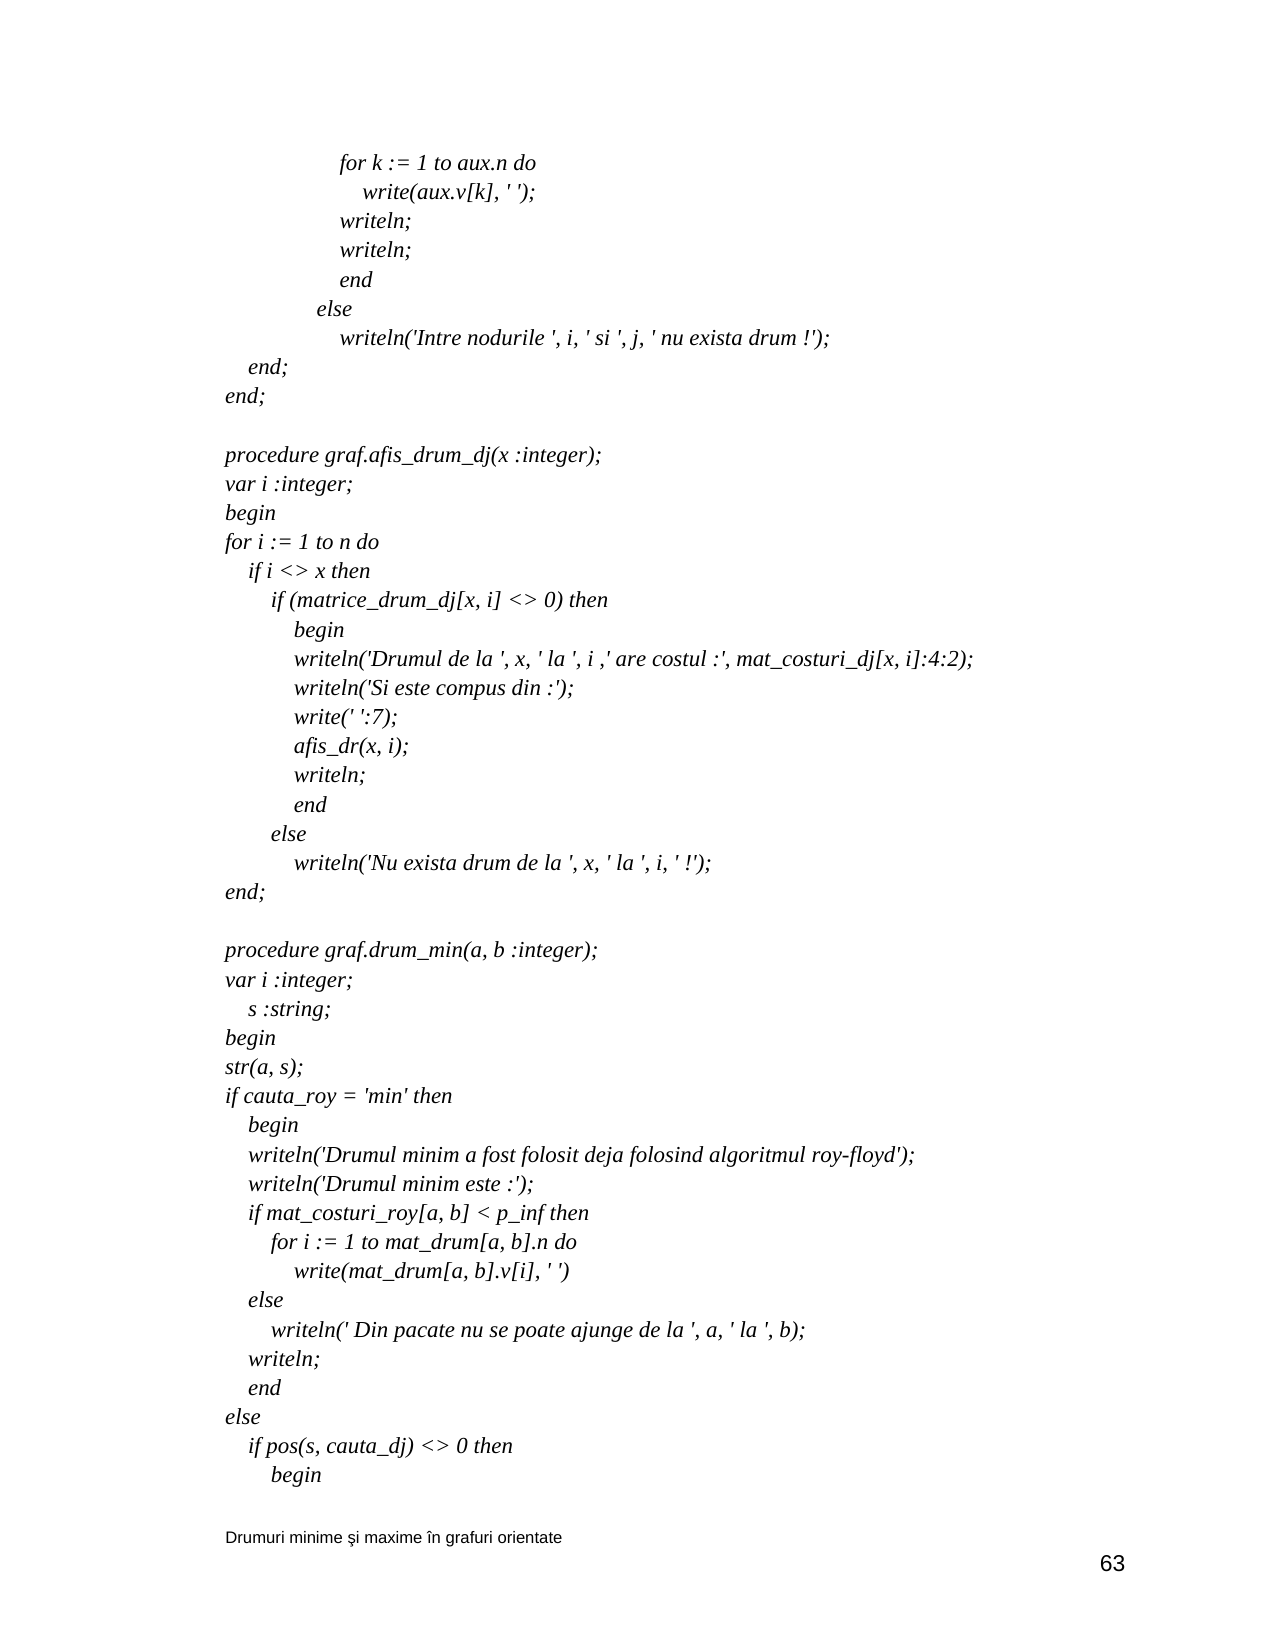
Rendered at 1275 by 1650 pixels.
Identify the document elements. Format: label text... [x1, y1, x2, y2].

text writeln; [225, 1346, 1125, 1371]
text writeln; [225, 237, 1125, 263]
text str(a, s); [225, 1054, 1125, 1079]
text write(mat_drum[a, b].v[i], ' ') [225, 1258, 1125, 1284]
text writeln(' Din pacate nu se poate ajunge de la ', a, ' la ', b); [225, 1317, 1125, 1342]
text begin [225, 1112, 1125, 1138]
text if cauta_roy = 'min' then [225, 1083, 1125, 1109]
text else [225, 1287, 1125, 1313]
text if (matrice_drum_dj[x, i] <> 0) then [225, 587, 1125, 613]
text else [225, 296, 1125, 321]
text for k := 1 to aux.n do [225, 150, 1125, 175]
text writeln('Drumul minim a fost folosit deja folosind algoritmul roy-floyd'); [225, 1142, 1125, 1167]
text var i :integer; [225, 967, 1125, 992]
text s :string; [225, 996, 1125, 1021]
text writeln('Drumul minim este :'); [225, 1171, 1125, 1196]
text if pos(s, cauta_dj) <> 0 then [225, 1433, 1125, 1459]
text else [225, 1404, 1125, 1429]
text begin [225, 1462, 1125, 1488]
text write(' ':7); [225, 704, 1125, 729]
text afis_dr(x, i); [225, 733, 1125, 759]
text procedure graf.afis_drum_dj(x :integer); [225, 442, 1125, 467]
text end [225, 792, 1125, 817]
text end [225, 1375, 1125, 1400]
text else [225, 821, 1125, 846]
text writeln; [225, 762, 1125, 788]
text writeln('Drumul de la ', x, ' la ', i ,' are costul :', mat_costuri_dj[x, i]:4:2); [225, 646, 1125, 671]
text for i := 1 to n do [225, 529, 1125, 554]
text begin [225, 500, 1125, 525]
text end [225, 267, 1125, 292]
text end; [225, 354, 1125, 379]
text writeln('Intre nodurile ', i, ' si ', j, ' nu exista drum !'); [225, 325, 1125, 350]
text if mat_costuri_roy[a, b] < p_inf then [225, 1200, 1125, 1225]
text begin [225, 617, 1125, 642]
text procedure graf.drum_min(a, b :integer); [225, 937, 1125, 963]
text write(aux.v[k], ' '); [225, 179, 1125, 204]
text writeln; [225, 208, 1125, 234]
text end; [225, 383, 1125, 409]
text end; [225, 879, 1125, 904]
text begin [225, 1025, 1125, 1050]
text writeln('Nu exista drum de la ', x, ' la ', i, ' !'); [225, 850, 1125, 875]
text if i <> x then [225, 558, 1125, 584]
text for i := 1 to mat_drum[a, b].n do [225, 1229, 1125, 1254]
text var i :integer; [225, 471, 1125, 496]
text writeln('Si este compus din :'); [225, 675, 1125, 700]
